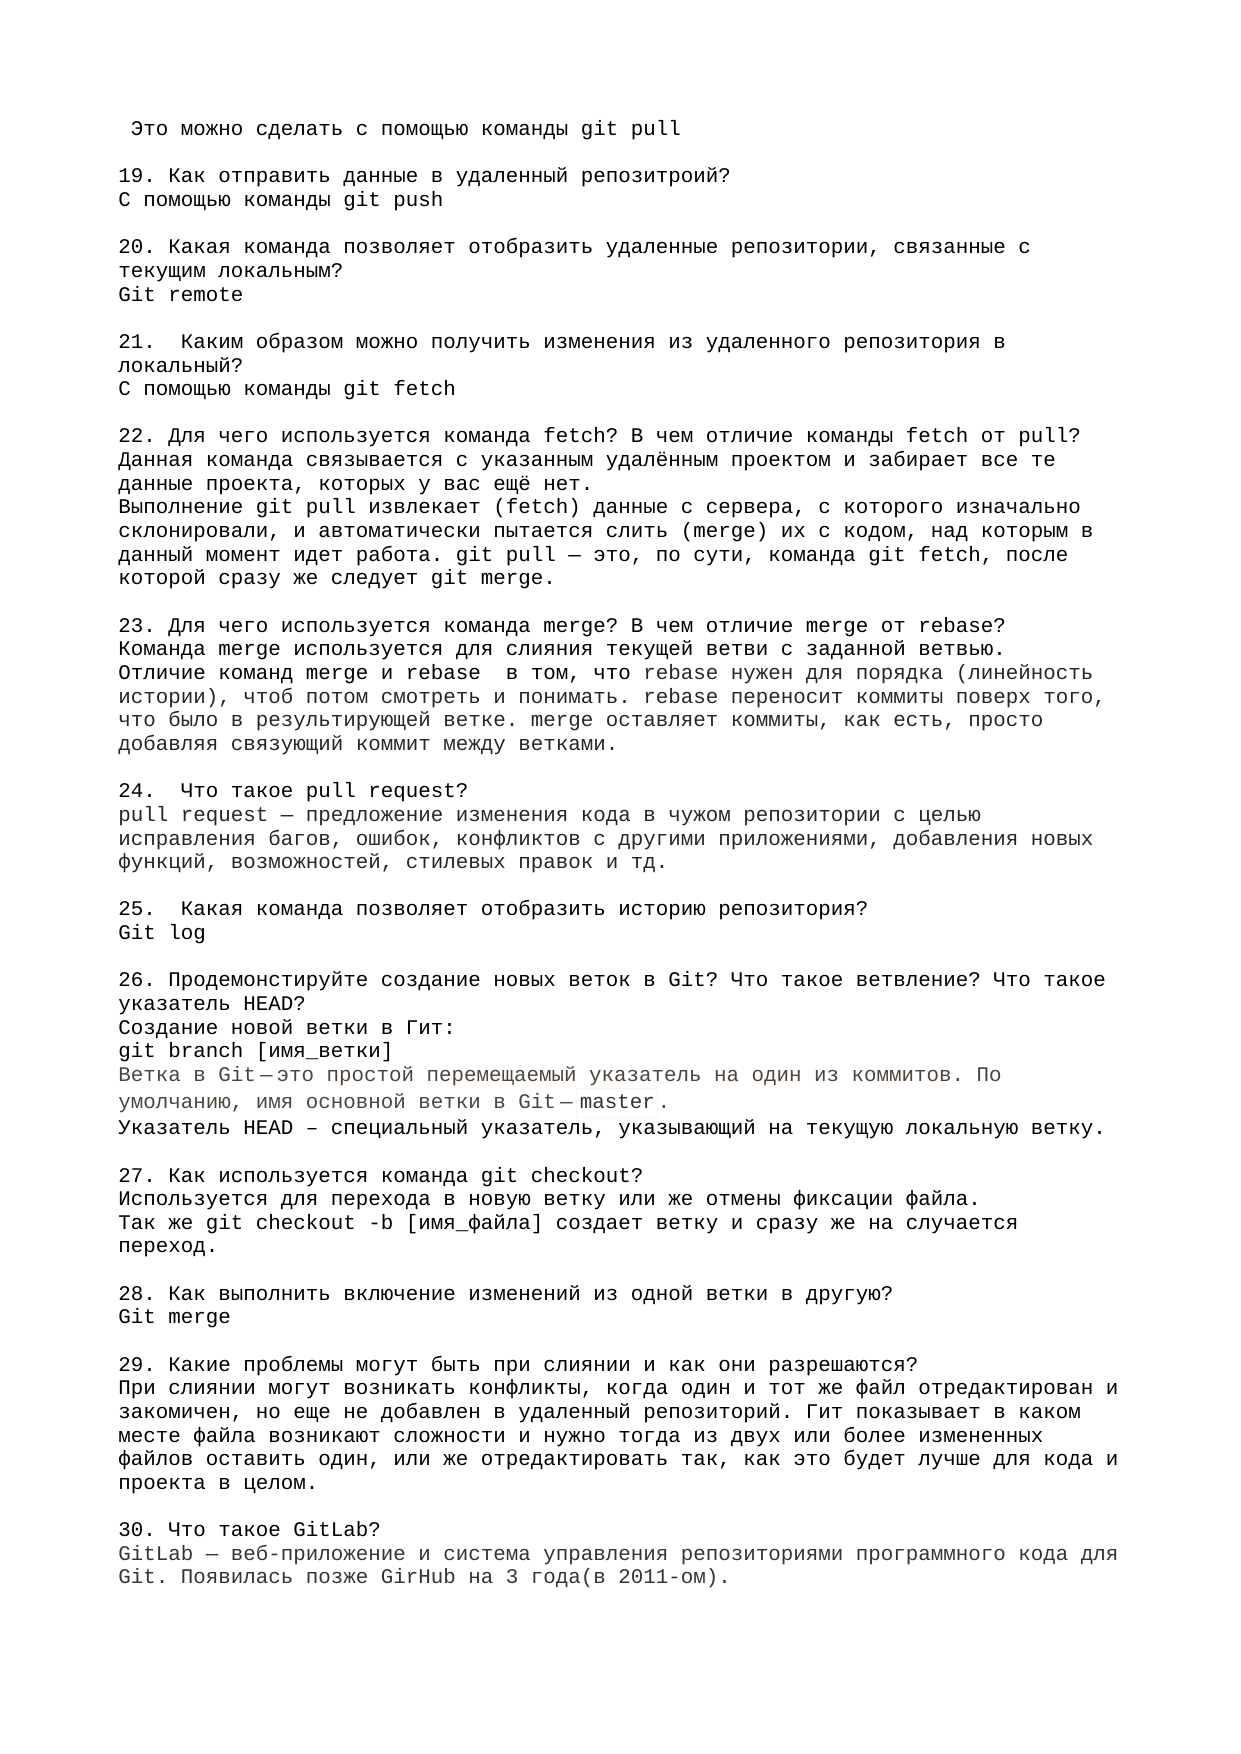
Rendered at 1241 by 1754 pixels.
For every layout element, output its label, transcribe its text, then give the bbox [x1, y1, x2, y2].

text Это можно сделать с помощью команды git pull [118, 118, 1122, 142]
text 30. Что такое GitLab? GitLab — веб-приложение и система управления репозиториями программного кода для Git. Появилась позже GirHub на 3 года(в 2011-ом). [118, 1496, 1122, 1590]
text При слиянии могут возникать конфликты, когда один и тот же файл отредактирован и закомичен, но еще не добавлен в удаленный репозиторий. Гит показывает в каком месте файла возникают сложности и нужно тогда из двух или более измененных файлов оставить один, или же отредактировать так, как это будет лучше для кода и проекта в целом. [118, 1377, 1122, 1496]
text 24. Что такое pull request? [118, 780, 1122, 804]
text 19. Как отправить данные в удаленный репозитроий? С помощью команды git push [118, 165, 1122, 213]
text pull request — предложение изменения кода в чужом репозитории с целью исправления багов, ошибок, конфликтов с другими приложениями, добавления новых функций, возможностей, стилевых правок и тд. [118, 804, 1122, 875]
text 20. Какая команда позволяет отобразить удаленные репозитории, связанные с текущим локальным? [118, 213, 1122, 284]
text 27. Как используется команда git checkout? Используется для перехода в новую ветку или же отмены фиксации файла. Так же git checkout -b [имя_файла] создает ветку и сразу же на случается переход. [118, 1164, 1122, 1283]
text 23. Для чего используется команда merge? В чем отличие merge от rebase? Команда merge используется для слияния текущей ветви с заданной ветвью. Отличие команд merge и rebase в том, что rebase нужен для порядка (линейность истории), чтоб потом смотреть и понимать. rebase переносит коммиты поверх того, что было в результирующей ветке. merge оставляет коммиты, как есть, просто добавляя связующий коммит между ветками. [118, 615, 1122, 780]
text 26. Продемонстируйте создание новых веток в Git? Что такое ветвление? Что такое указатель HEAD? Создание новой ветки в Гит: git branch [имя_ветки] Ветка в Git — это простой перемещаемый указатель на один из коммитов. По умолчанию, имя основной ветки в Git — master. Указатель HEAD – специальный указатель, указывающий на текущую локальную ветку. [118, 969, 1122, 1164]
text 21. Каким образом можно получить изменения из удаленного репозитория в локальный? [118, 331, 1122, 378]
text 22. Для чего используется команда fetch? В чем отличие команды fetch от pull? Данная команда связывается с указанным удалённым проектом и забирает все те данные проекта, которых у вас ещё нет. Выполнение git pull извлекает (fetch) данные с сервера, с которого изначально склонировали, и автоматически пытается слить (merge) их с кодом, над которым в данный момент идет работа. git pull — это, по сути, команда git fetch, после которой сразу же следует git merge. [118, 426, 1122, 591]
text 28. Как выполнить включение изменений из одной ветки в другую? Git merge [118, 1283, 1122, 1330]
text С помощью команды git fetch [118, 378, 1122, 426]
text 25. Какая команда позволяет отобразить историю репозитория? Git log [118, 898, 1122, 969]
text Git remote [118, 284, 1122, 307]
text 29. Какие проблемы могут быть при слиянии и как они разрешаются? [118, 1354, 1122, 1377]
